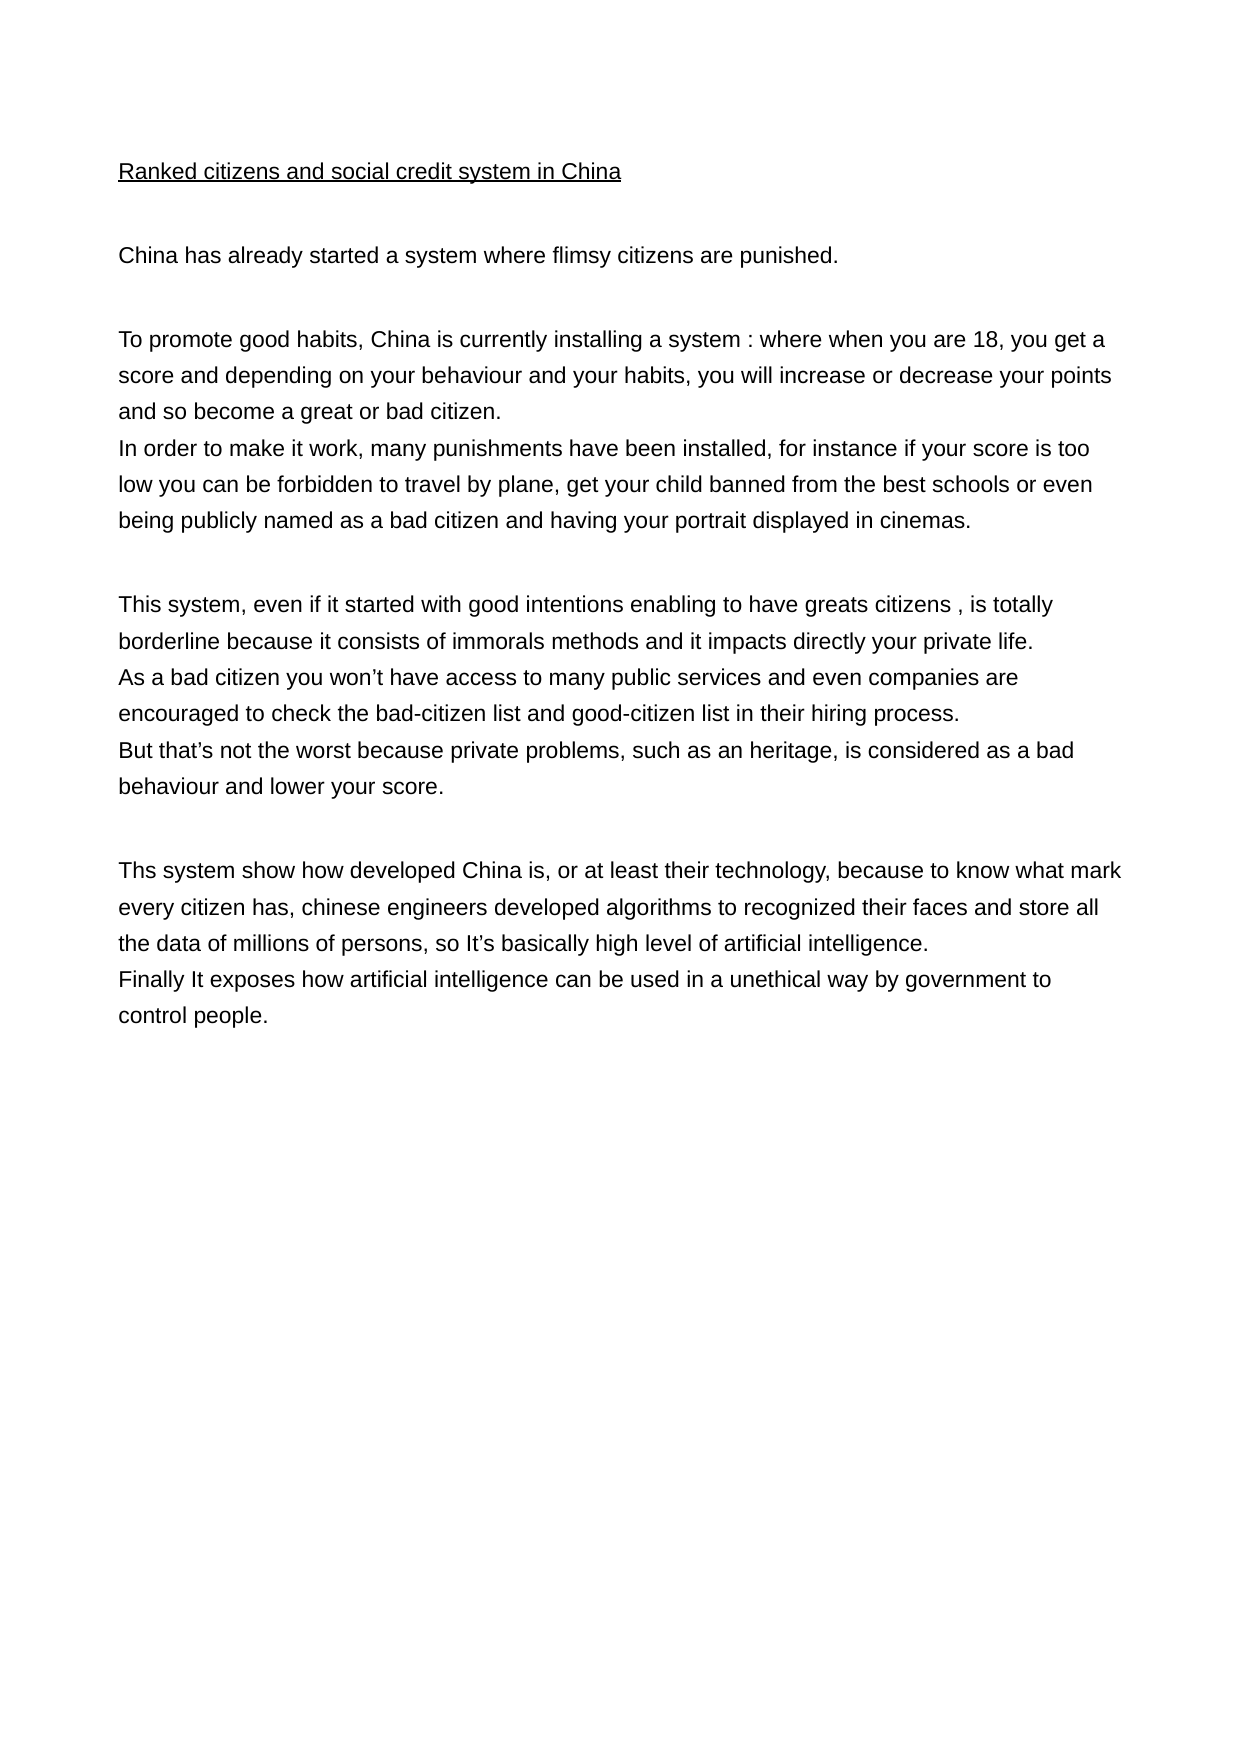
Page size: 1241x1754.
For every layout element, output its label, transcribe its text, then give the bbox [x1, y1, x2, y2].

text To promote good habits, China is currently installing a system : where when you are 18, you get a score and depending on your behaviour and your habits, you will increase or decrease your points and so become a great or bad citizen. [118, 326, 1122, 425]
text Ths system show how developed China is, or at least their technology, because to know what mark every citizen has, chinese engineers developed algorithms to recognized their faces and store all the data of millions of persons, so It’s basically high level of artificial intelligence. [118, 857, 1122, 956]
text As a bad citizen you won’t have access to many public services and even companies are encouraged to check the bad-citizen list and good-citizen list in their hiring process. [118, 664, 1122, 727]
text In order to make it work, many punishments have been installed, for instance if your score is too low you can be forbidden to travel by plane, get your child banned from the best schools or even being publicly named as a bad citizen and having your portrait displayed in cinemas. [118, 435, 1122, 534]
text China has already started a system where flimsy citizens are punished. [118, 242, 1122, 268]
text Ranked citizens and social credit system in China [118, 158, 1122, 184]
text This system, even if it started with good intentions enabling to have greats citizens , is totally borderline because it consists of immorals methods and it impacts directly your private life. [118, 591, 1122, 654]
text Finally It exposes how artificial intelligence can be used in a unethical way by government to control people. [118, 966, 1122, 1029]
text But that’s not the worst because private problems, such as an heritage, is considered as a bad behaviour and lower your score. [118, 737, 1122, 799]
